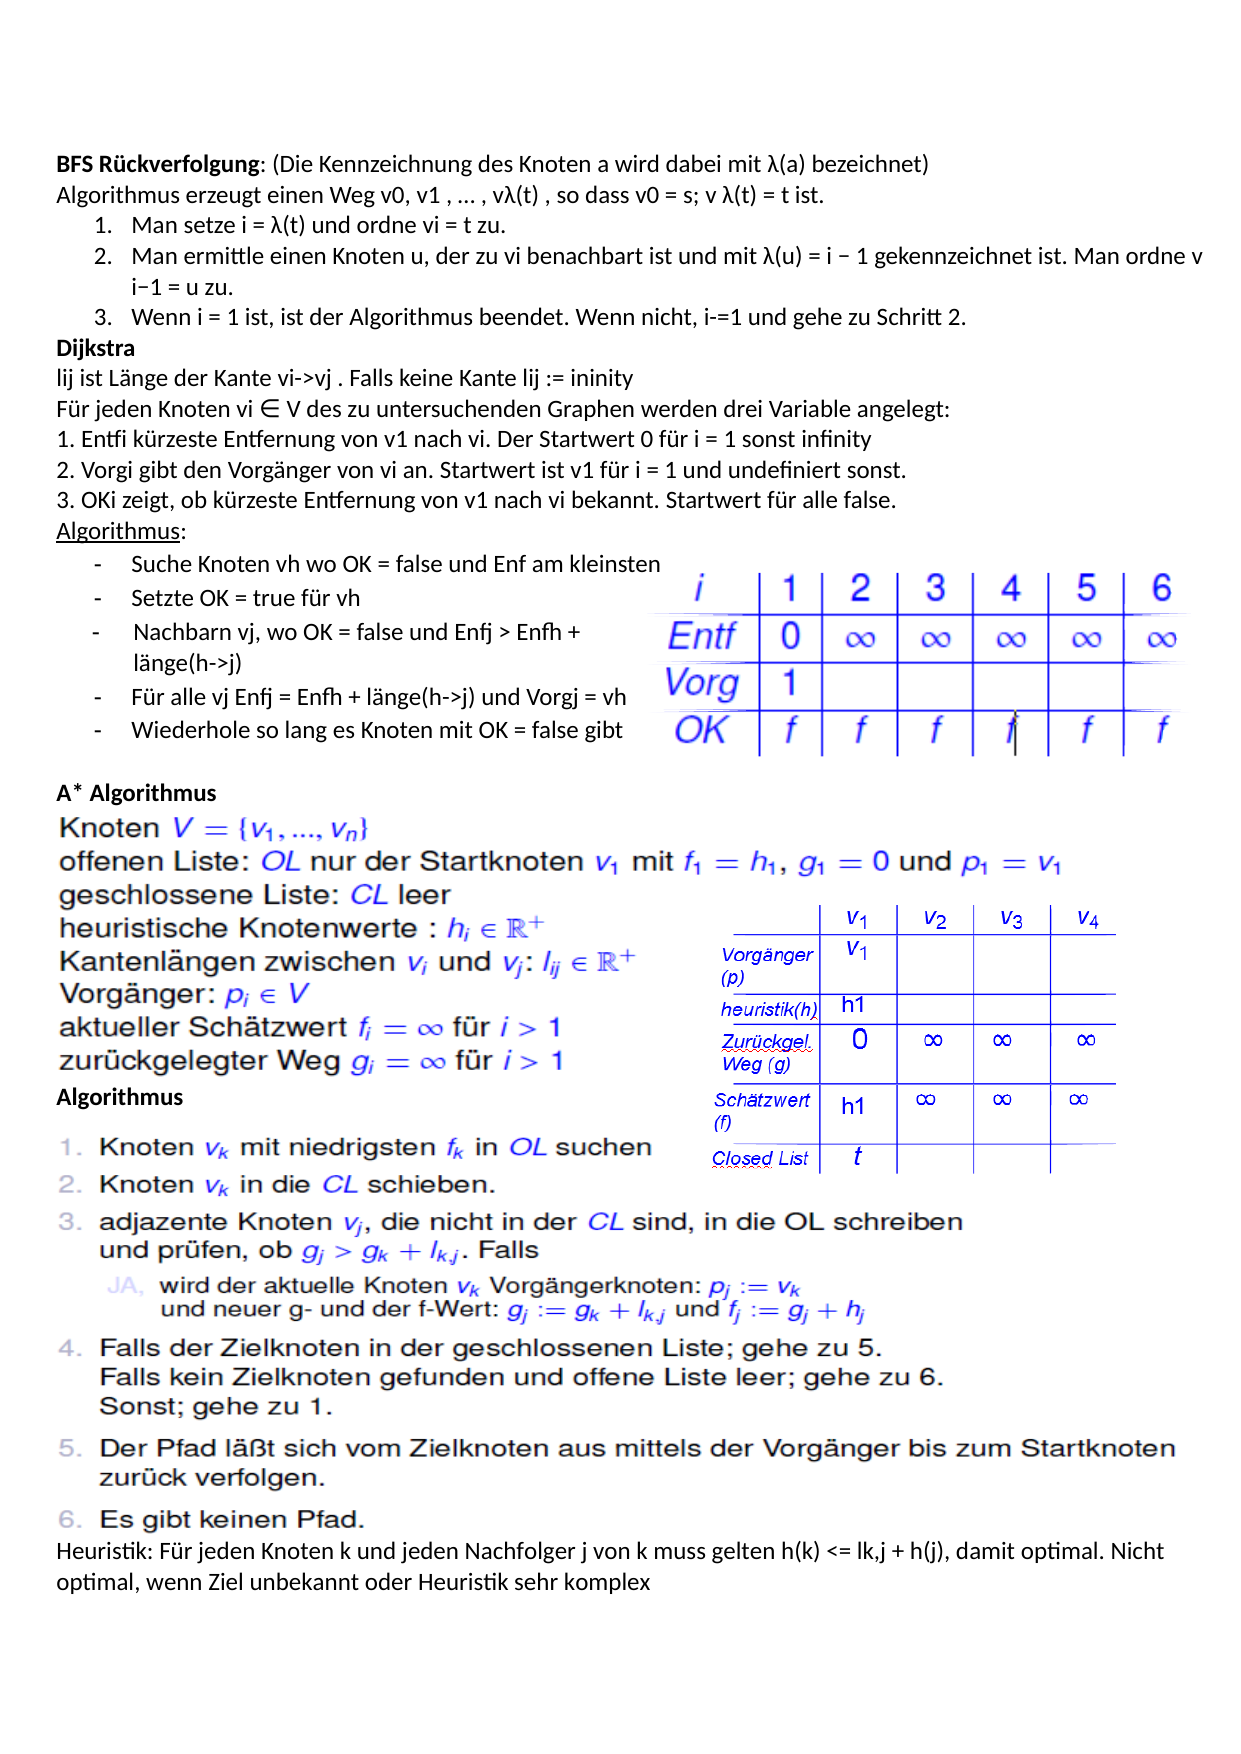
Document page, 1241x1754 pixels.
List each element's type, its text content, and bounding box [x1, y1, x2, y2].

text Algorithmus [56, 1082, 818, 1112]
list [1125, 579, 1208, 613]
text 1. Entfi kürzeste Entfernung von v1 nach vi. Der Startwert 0 für i = 1 sonst infinity [56, 423, 1208, 454]
list [1125, 613, 1208, 678]
list Wenn i = 1 ist, ist der Algorithmus beendet. Wenn nicht, i-=1 und gehe zu Schritt 2. [94, 301, 1208, 332]
list Suche Knoten vh wo OK = false und Enf am kleinsten [94, 545, 1208, 579]
text 2. Vorgi gibt den Vorgänger von vi an. Startwert ist v1 für i = 1 und undefiniert sonst. [56, 454, 1208, 484]
text 3. OKi zeigt, ob kürzeste Entfernung von v1 nach vi bekannt. Startwert für alle false. [56, 484, 1208, 515]
picture [647, 572, 1191, 757]
list Man setze i = λ(t) und ordne vi = t zu. [94, 210, 1208, 240]
list Wiederhole so lang es Knoten mit OK = false gibt [94, 712, 740, 746]
picture [46, 812, 1198, 1536]
text Für jeden Knoten vi ∈ V des zu untersuchenden Graphen werden drei Variable angelegt: [56, 393, 1208, 423]
text lij ist Länge der Kante vi->vj . Falls keine Kante lij := ininity [56, 362, 1208, 393]
list Für alle vj Enfj = Enfh + länge(h->j) und Vorgj = vh [94, 678, 741, 712]
list Nachbarn vj, wo OK = false und Enfj > Enfh + länge(h->j) [92, 613, 757, 678]
text A* Algorithmus [56, 777, 1208, 807]
text Algorithmus: [56, 515, 1208, 545]
text Algorithmus erzeugt einen Weg v0, v1 , … , vλ(t) , so dass v0 = s; v λ(t) = t ist. [56, 179, 1208, 210]
text BFS Rückverfolgung: (Die Kennzeichnung des Knoten a wird dabei mit λ(a) bezeichnet) [56, 149, 1208, 179]
list Man ermittle einen Knoten u, der zu vi benachbart ist und mit λ(u) = i − 1 gekennzeichnet ist. Man ordne v i−1 = u zu. [94, 240, 1208, 301]
list [1133, 712, 1208, 746]
text [1052, 930, 1208, 1112]
list [1125, 678, 1208, 712]
text Dijkstra [56, 332, 1208, 362]
list Setzte OK = true für vh [94, 579, 757, 613]
text Heuristik: Für jeden Knoten k und jeden Nachfolger j von k muss gelten h(k) <= lk,j + h(j), damit optimal. Nicht optimal, wenn Ziel unbekannt oder Heuristik sehr komplex [56, 1112, 1208, 1597]
